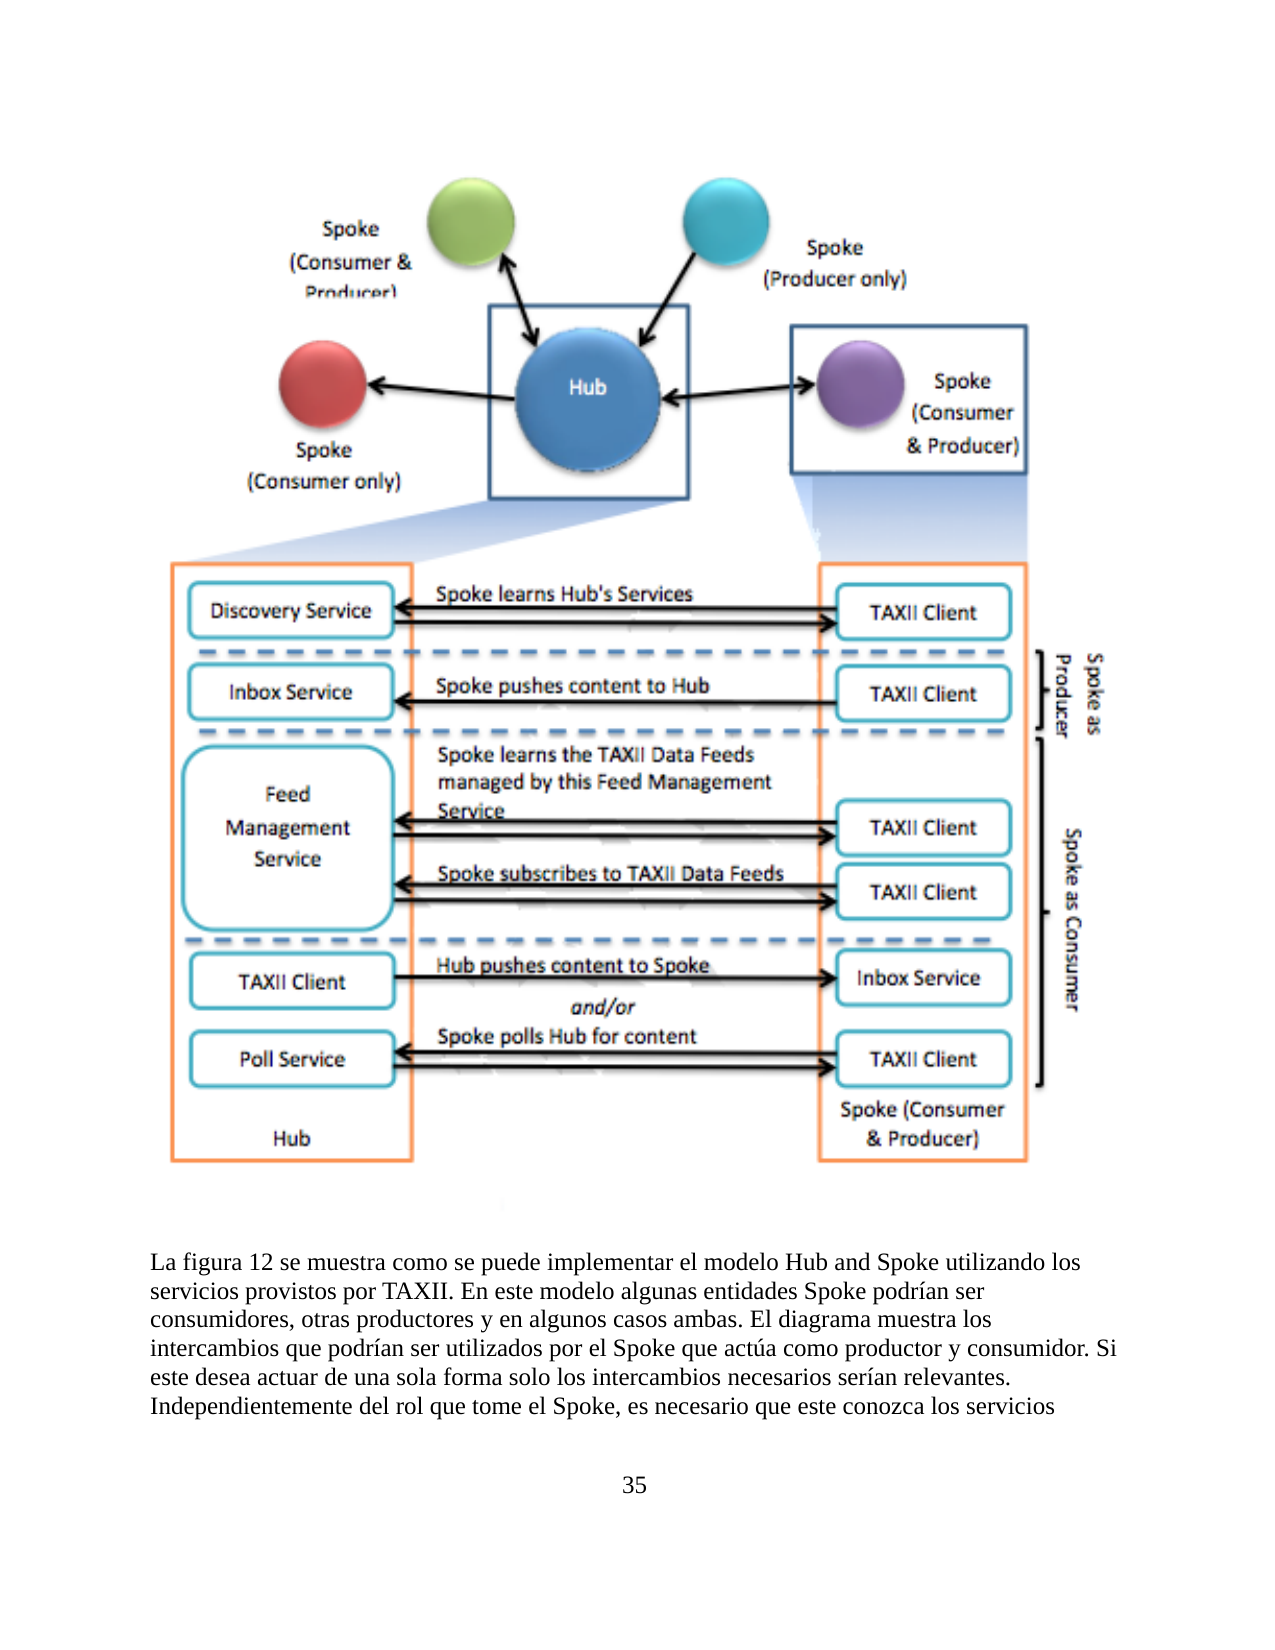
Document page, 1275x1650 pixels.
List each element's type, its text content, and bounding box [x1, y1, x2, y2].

text La figura 12 se muestra como se puede implementar el modelo Hub and Spoke utilizando los servicios provistos por TAXII. En este modelo algunas entidades Spoke podrían ser consumidores, otras productores y en algunos casos ambas. El diagrama muestra los intercambios que podrían ser utilizados por el Spoke que actúa como productor y consumidor. Si este desea actuar de una sola forma solo los intercambios necesarios serían relevantes. Independientemente del rol que tome el Spoke, es necesario que este conozca los servicios [150, 1247, 1125, 1419]
picture [150, 150, 1132, 1230]
